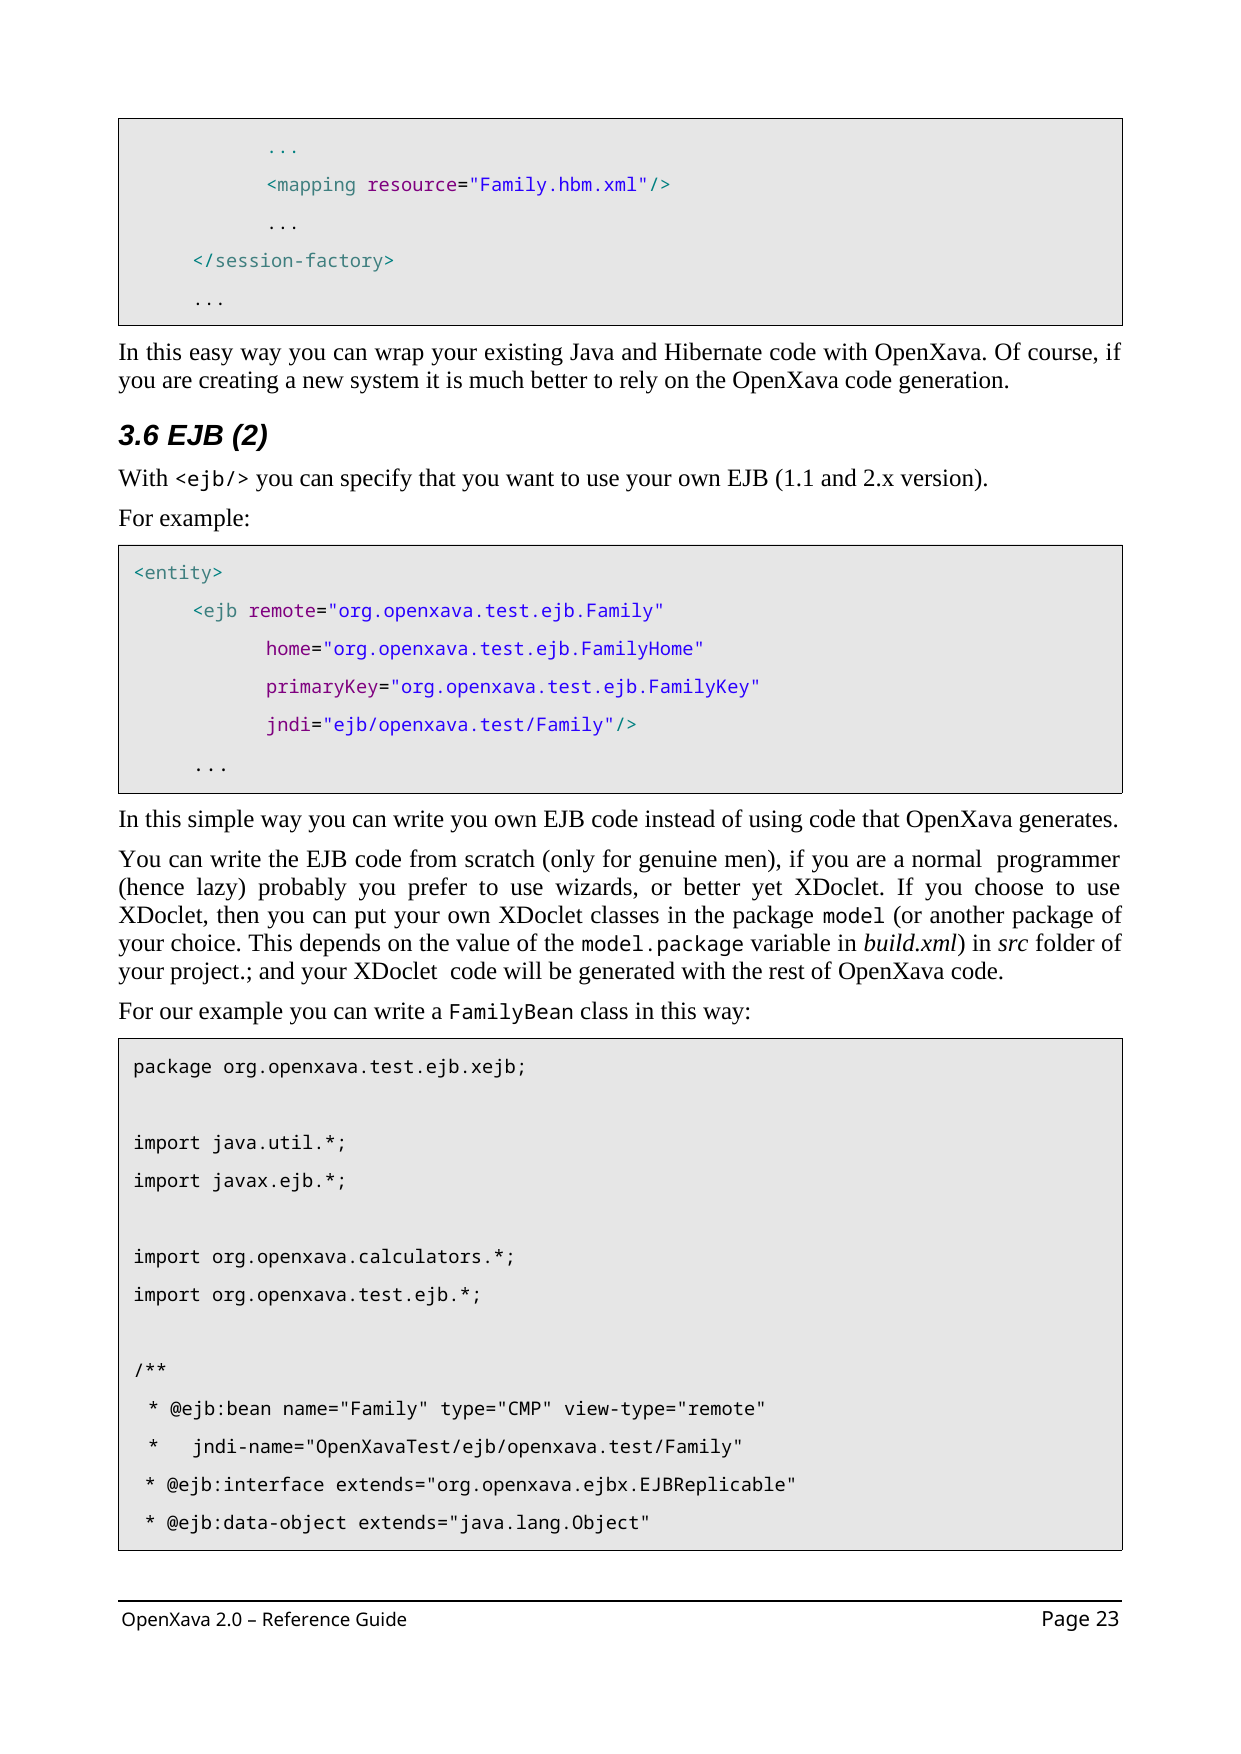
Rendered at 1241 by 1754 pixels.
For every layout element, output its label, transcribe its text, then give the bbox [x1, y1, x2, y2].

text import org.openxava.calculators.*; [119, 1228, 1122, 1266]
text </session-factory> [119, 232, 1122, 270]
text ... [119, 119, 1122, 156]
text package org.openxava.test.ejb.xejb; [119, 1039, 1122, 1076]
text primaryKey="org.openxava.test.ejb.FamilyKey" [119, 659, 1122, 697]
text /** [119, 1342, 1122, 1380]
text ... [119, 194, 1122, 232]
text home="org.openxava.test.ejb.FamilyHome" [119, 621, 1122, 659]
list * @ejb:bean name="Family" type="CMP" view-type="remote" [119, 1380, 1122, 1418]
text ... [119, 735, 1122, 793]
text import java.util.*; [119, 1114, 1122, 1152]
text <ejb remote="org.openxava.test.ejb.Family" [119, 583, 1122, 621]
list * jndi-name="OpenXavaTest/ejb/openxava.test/Family" [119, 1418, 1122, 1456]
text With <ejb/> you can specify that you want to use your own EJB (1.1 and 2.x version). [118, 464, 1122, 492]
text You can write the EJB code from scratch (only for genuine men), if you are a normal programmer (hence lazy) probably you prefer to use wizards, or better yet XDoclet. If you choose to use XDoclet, then you can put your own XDoclet classes in the package model (or another package of your choice. This depends on the value of the model.package variable in build.xml) in src folder of your project.; and your XDoclet code will be generated with the rest of OpenXava code. [118, 845, 1122, 985]
text * @ejb:interface extends="org.openxava.ejbx.EJBReplicable" [119, 1456, 1122, 1494]
text import javax.ejb.*; [119, 1152, 1122, 1190]
text For our example you can write a FamilyBean class in this way: [118, 997, 1122, 1026]
text In this easy way you can wrap your existing Java and Hibernate code with OpenXava. Of course, if you are creating a new system it is much better to rely on the OpenXava code generation. [118, 338, 1122, 393]
text jndi="ejb/openxava.test/Family"/> [119, 697, 1122, 735]
subtitle EJB (2) [118, 418, 1122, 451]
text * @ejb:data-object extends="java.lang.Object" [119, 1494, 1122, 1550]
text In this simple way you can write you own EJB code instead of using code that OpenXava generates. [118, 805, 1122, 833]
text For example: [118, 504, 1122, 532]
text import org.openxava.test.ejb.*; [119, 1266, 1122, 1304]
text ... [119, 270, 1122, 325]
text <entity> [119, 546, 1122, 583]
text <mapping resource="Family.hbm.xml"/> [119, 156, 1122, 194]
